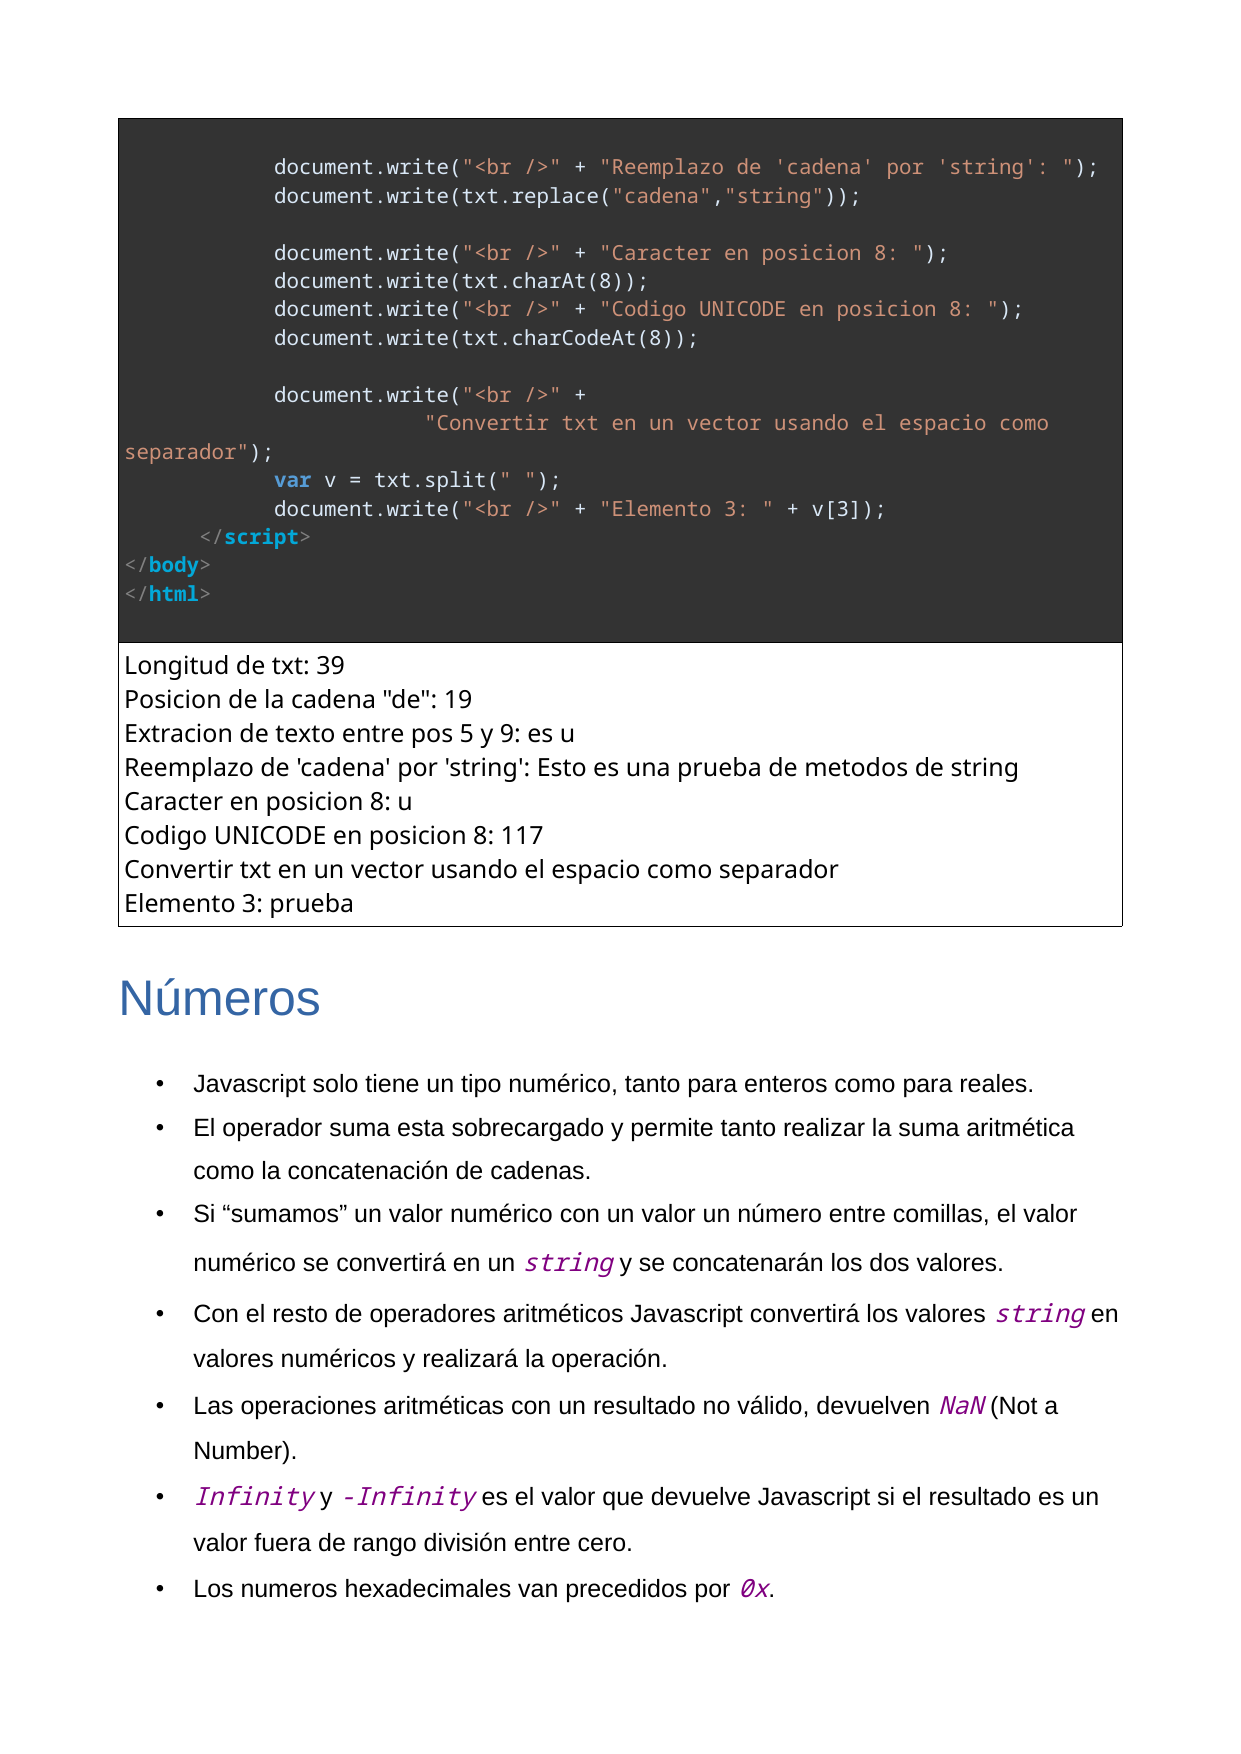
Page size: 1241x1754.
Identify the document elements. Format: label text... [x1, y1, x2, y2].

list El operador suma esta sobrecargado y permite tanto realizar la suma aritmética como la concatenación de cadenas. [156, 1113, 1122, 1185]
list Si “sumamos” un valor numérico con un valor un número entre comillas, el valor numérico se convertirá en un string y se concatenarán los dos valores. [156, 1199, 1122, 1279]
list Infinity y -Infinity es el valor que devuelve Javascript si el resultado es un valor fuera de rango división entre cero. [156, 1479, 1122, 1556]
table_header document.write("<br />" + "Reemplazo de 'cadena' por 'string': "); document.write(txt.replace("cadena","string")); document.write("<br />" + "Caracter en posicion 8: "); document.write(txt.charAt(8)); document.write("<br />" + "Codigo UNICODE en posicion 8: "); document.write(txt.charCodeAt(8)); document.write("<br />" + "Convertir txt en un vector usando el espacio como separador"); var v = txt.split(" "); document.write("<br />" + "Elemento 3: " + v[3]); </script> </body> </html> [119, 119, 1122, 642]
list Las operaciones aritméticas con un resultado no válido, devuelven NaN (Not a Number). [156, 1387, 1122, 1465]
list Los numeros hexadecimales van precedidos por 0x. [156, 1571, 1122, 1605]
table_cell Longitud de txt: 39 Posicion de la cadena "de": 19 Extracion de texto entre pos 5 y 9: es u Reemplazo de 'cadena' por 'string': Esto es una prueba de metodos de string Caracter en posicion 8: u Codigo UNICODE en posicion 8: 117 Convertir txt en un vector usando el espacio como separador Elemento 3: prueba [119, 643, 1122, 926]
list Javascript solo tiene un tipo numérico, tanto para enteros como para reales. [156, 1069, 1122, 1098]
text Números [118, 969, 1122, 1026]
list Con el resto de operadores aritméticos Javascript convertirá los valores string en valores numéricos y realizará la operación. [156, 1296, 1122, 1373]
